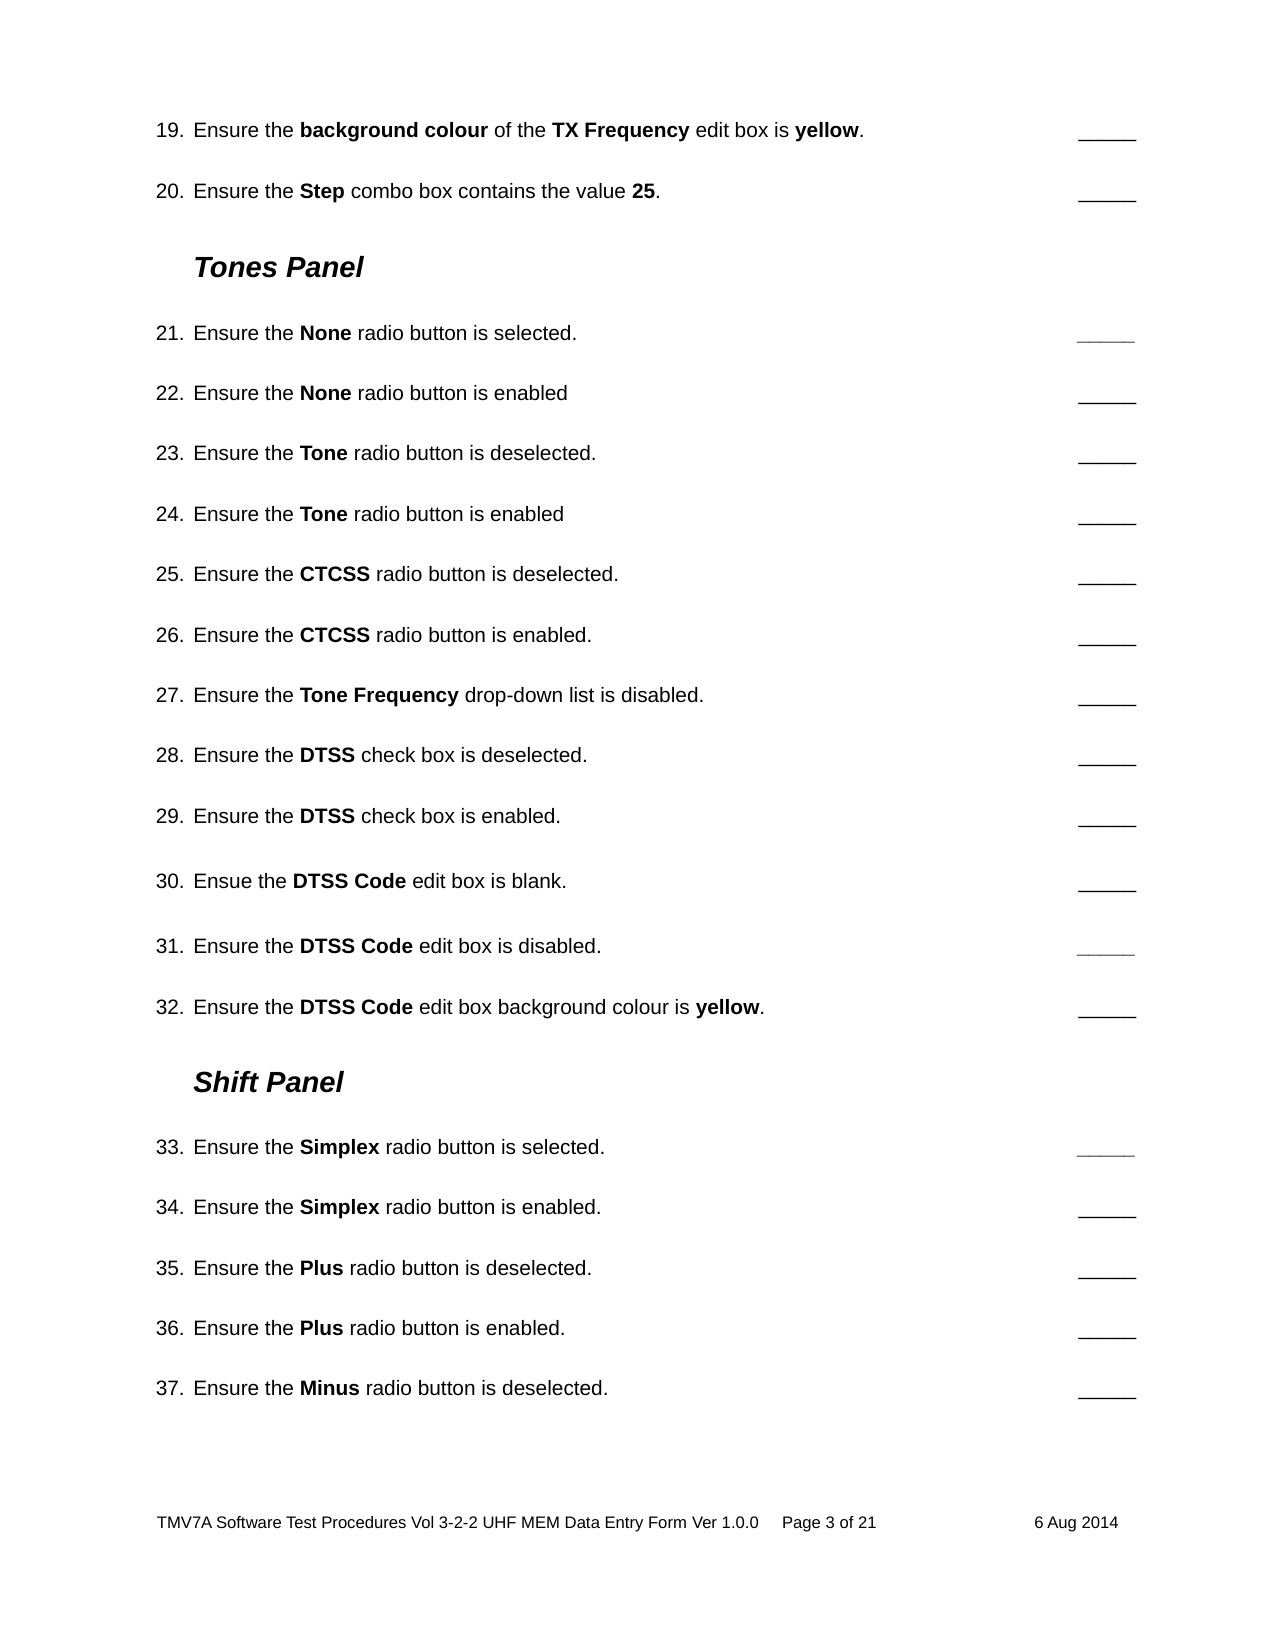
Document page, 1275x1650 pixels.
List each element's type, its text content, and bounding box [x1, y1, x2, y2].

list Ensure the CTCSS radio button is enabled. _____ [156, 622, 1157, 670]
list Ensure the Tone Frequency drop-down list is disabled. _____ [156, 683, 1157, 731]
list Ensure the None radio button is selected. _____ [156, 320, 1157, 368]
list Ensue the DTSS Code edit box is blank. _____ [156, 869, 1157, 922]
list Ensure the Simplex radio button is selected. _____ [156, 1134, 1157, 1182]
list Ensure the Plus radio button is deselected. _____ [156, 1255, 1157, 1303]
list Ensure the Plus radio button is enabled. _____ [156, 1316, 1157, 1364]
list Ensure the DTSS Code edit box is disabled. _____ [156, 934, 1157, 982]
list Ensure the Minus radio button is deselected. _____ [156, 1376, 1157, 1424]
list Ensure the DTSS check box is deselected. _____ [156, 743, 1157, 791]
list Ensure the DTSS Code edit box background colour is yellow. _____ [156, 994, 1157, 1018]
list Ensure the CTCSS radio button is deselected. _____ [156, 562, 1157, 610]
list Ensure the Tone radio button is enabled _____ [156, 502, 1157, 549]
list Ensure the Tone radio button is deselected. _____ [156, 441, 1157, 489]
list Ensure the Step combo box contains the value 25. _____ Tones Panel [156, 178, 1157, 308]
list Ensure the DTSS check box is enabled. _____ [156, 804, 1157, 856]
list Shift Panel [156, 1031, 1157, 1122]
list Ensure the Simplex radio button is enabled. _____ [156, 1195, 1157, 1243]
list Ensure the None radio button is enabled _____ [156, 381, 1157, 429]
list Ensure the background colour of the TX Frequency edit box is yellow. _____ [156, 118, 1157, 166]
